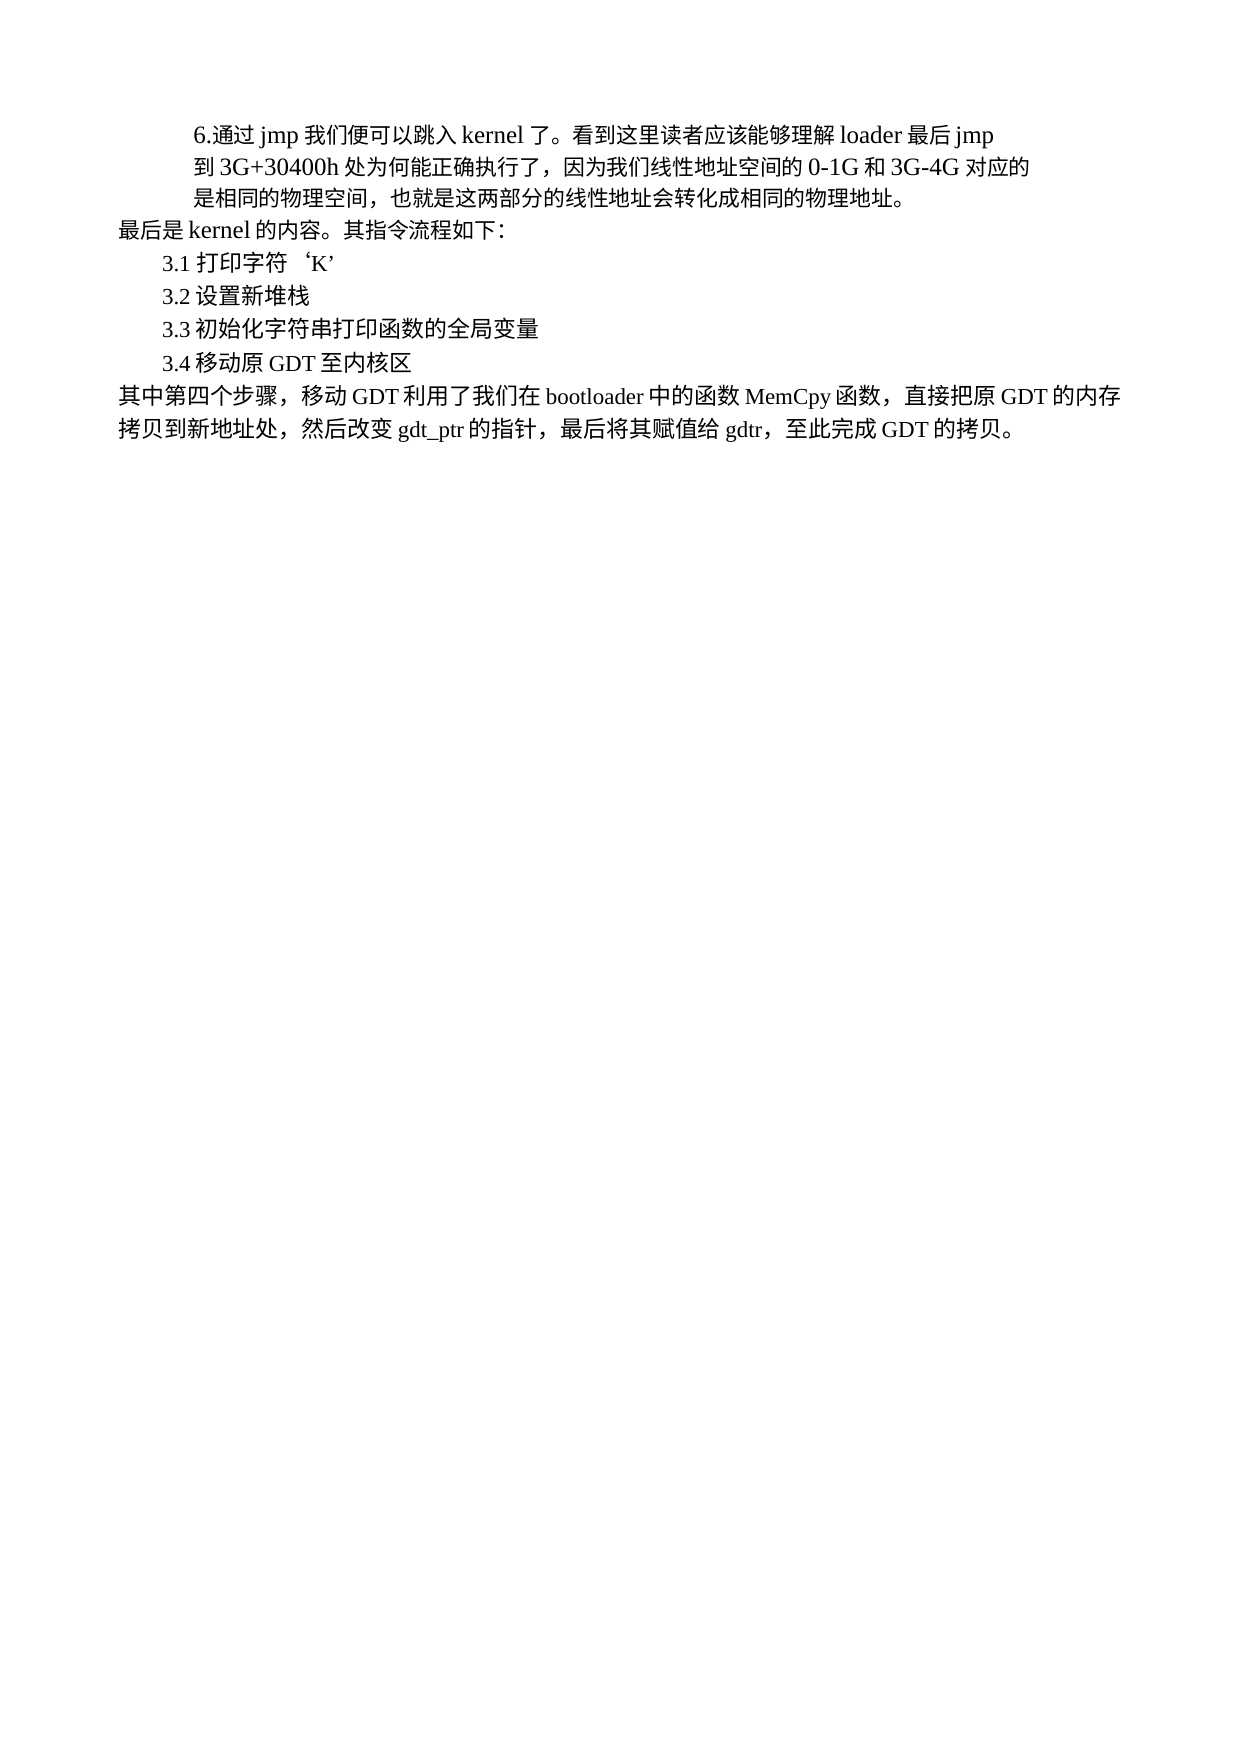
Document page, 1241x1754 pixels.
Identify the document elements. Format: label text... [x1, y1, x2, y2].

text 6.通过jmp我们便可以跳入kernel了。看到这里读者应该能够理解loader最后jmp [193, 118, 1122, 150]
text 到3G+30400h处为何能正确执行了，因为我们线性地址空间的0-1G和3G-4G对应的 [193, 150, 1122, 181]
text 是相同的物理空间，也就是这两部分的线性地址会转化成相同的物理地址。 [193, 181, 1122, 213]
text 其中第四个步骤，移动GDT利用了我们在bootloader中的函数MemCpy函数，直接把原GDT的内存拷贝到新地址处，然后改变gdt_ptr的指针，最后将其赋值给gdtr，至此完成GDT的拷贝。 [118, 378, 1122, 444]
text 3.4移动原GDT至内核区 [118, 344, 1122, 378]
text 3.2设置新堆栈 [118, 278, 1122, 311]
text 最后是kernel的内容。其指令流程如下： [118, 213, 1122, 245]
text 3.1 打印字符‘K’ [118, 245, 1122, 278]
text 3.3初始化字符串打印函数的全局变量 [118, 311, 1122, 344]
